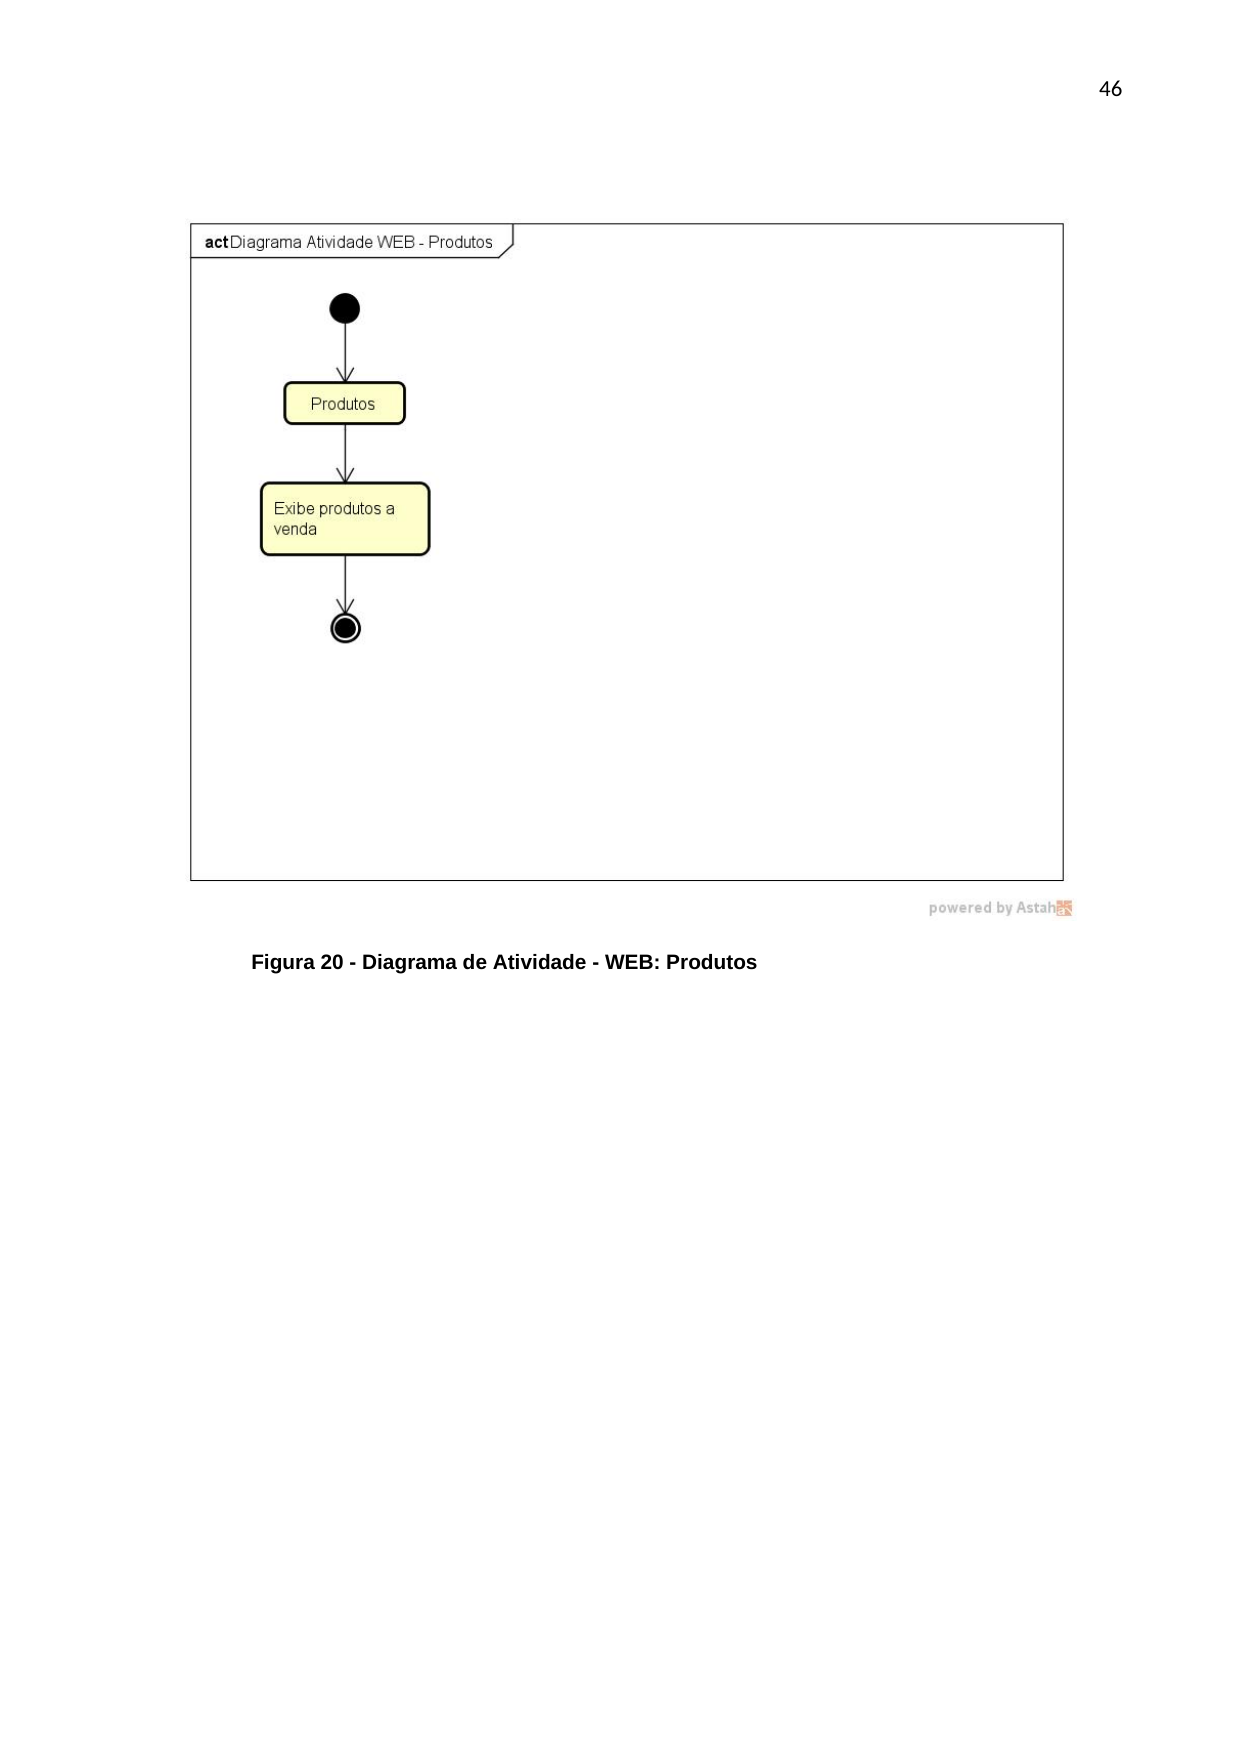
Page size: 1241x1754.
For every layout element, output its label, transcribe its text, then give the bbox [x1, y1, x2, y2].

text Figura 20 - Diagrama de Atividade - WEB: Produtos [177, 949, 1122, 973]
picture [177, 211, 1077, 921]
